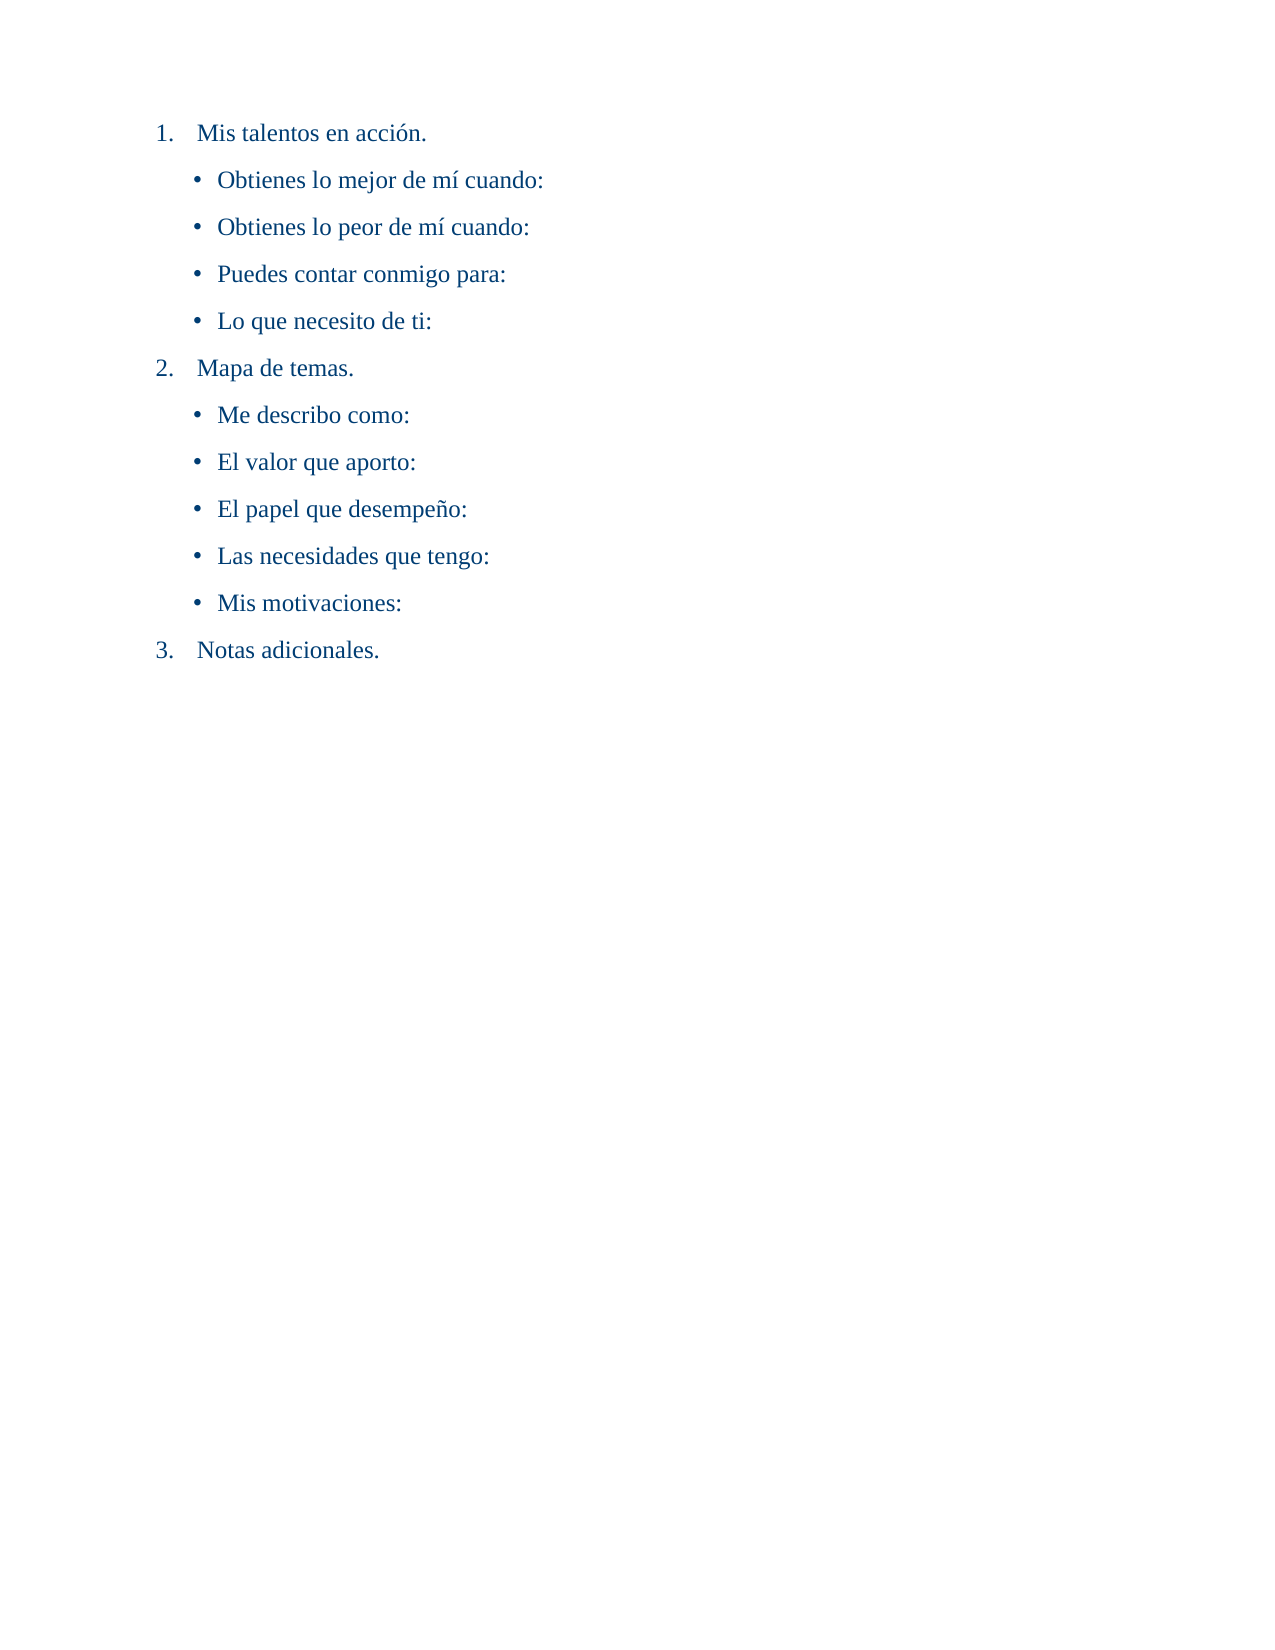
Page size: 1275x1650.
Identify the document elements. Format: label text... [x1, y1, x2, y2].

list El valor que aporto: [193, 447, 1157, 476]
list Notas adicionales. [155, 635, 1157, 664]
list Lo que necesito de ti: [193, 306, 1157, 335]
list Mapa de temas. [155, 353, 1157, 382]
list Obtienes lo peor de mí cuando: [193, 212, 1157, 241]
list Las necesidades que tengo: [193, 541, 1157, 570]
list Me describo como: [193, 400, 1157, 429]
list Mis talentos en acción. [155, 118, 1157, 147]
list Mis motivaciones: [193, 588, 1157, 617]
list Obtienes lo mejor de mí cuando: [193, 165, 1157, 194]
list El papel que desempeño: [193, 494, 1157, 523]
list Puedes contar conmigo para: [193, 259, 1157, 288]
